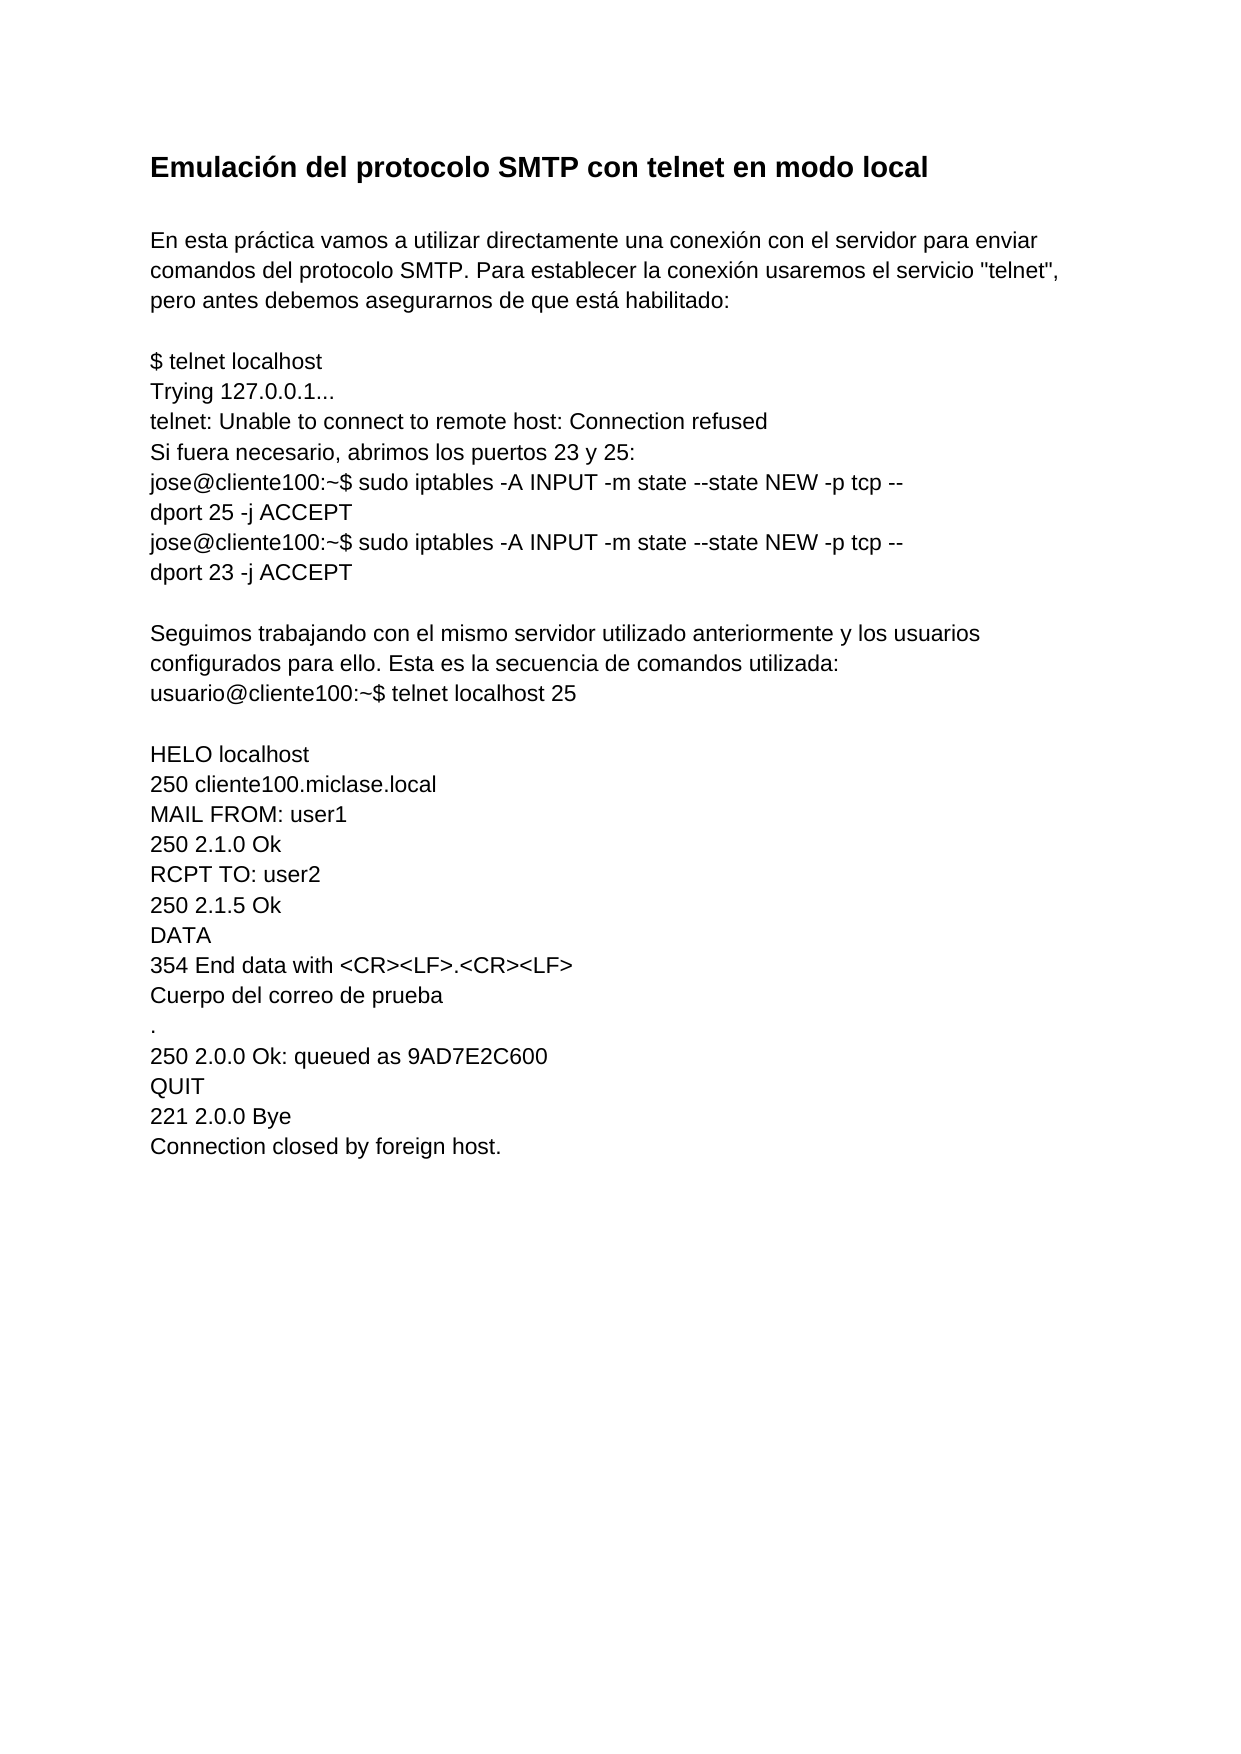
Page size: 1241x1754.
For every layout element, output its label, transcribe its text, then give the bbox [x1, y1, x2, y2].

text dport 23 -j ACCEPT [150, 559, 1090, 586]
text Trying 127.0.0.1... [150, 378, 1090, 404]
text pero antes debemos asegurarnos de que está habilitado: [150, 287, 1090, 314]
text QUIT [150, 1073, 1090, 1099]
text telnet: Unable to connect to remote host: Connection refused [150, 408, 1090, 435]
text jose@cliente100:~$ sudo iptables -A INPUT -m state --state NEW -p tcp -- [150, 469, 1090, 495]
text En esta práctica vamos a utilizar directamente una conexión con el servidor para enviar [150, 227, 1090, 253]
text Emulación del protocolo SMTP con telnet en modo local [150, 150, 1090, 183]
text 354 End data with <CR><LF>.<CR><LF> [150, 952, 1090, 978]
text Si fuera necesario, abrimos los puertos 23 y 25: [150, 438, 1090, 465]
text 221 2.0.0 Bye [150, 1103, 1090, 1129]
text jose@cliente100:~$ sudo iptables -A INPUT -m state --state NEW -p tcp -- [150, 529, 1090, 556]
text . [150, 1012, 1090, 1039]
text $ telnet localhost [150, 348, 1090, 374]
text Seguimos trabajando con el mismo servidor utilizado anteriormente y los usuarios [150, 620, 1090, 646]
text 250 2.1.5 Ok [150, 892, 1090, 918]
text 250 cliente100.miclase.local [150, 771, 1090, 797]
text MAIL FROM: user1 [150, 801, 1090, 827]
text Connection closed by foreign host. [150, 1133, 1090, 1160]
text Cuerpo del correo de prueba [150, 982, 1090, 1009]
text comandos del protocolo SMTP. Para establecer la conexión usaremos el servicio "telnet", [150, 257, 1090, 284]
text 250 2.0.0 Ok: queued as 9AD7E2C600 [150, 1043, 1090, 1069]
text usuario@cliente100:~$ telnet localhost 25 [150, 680, 1090, 707]
text 250 2.1.0 Ok [150, 831, 1090, 858]
text HELO localhost [150, 741, 1090, 767]
text RCPT TO: user2 [150, 861, 1090, 888]
text dport 25 -j ACCEPT [150, 499, 1090, 525]
text DATA [150, 922, 1090, 948]
text configurados para ello. Esta es la secuencia de comandos utilizada: [150, 650, 1090, 676]
